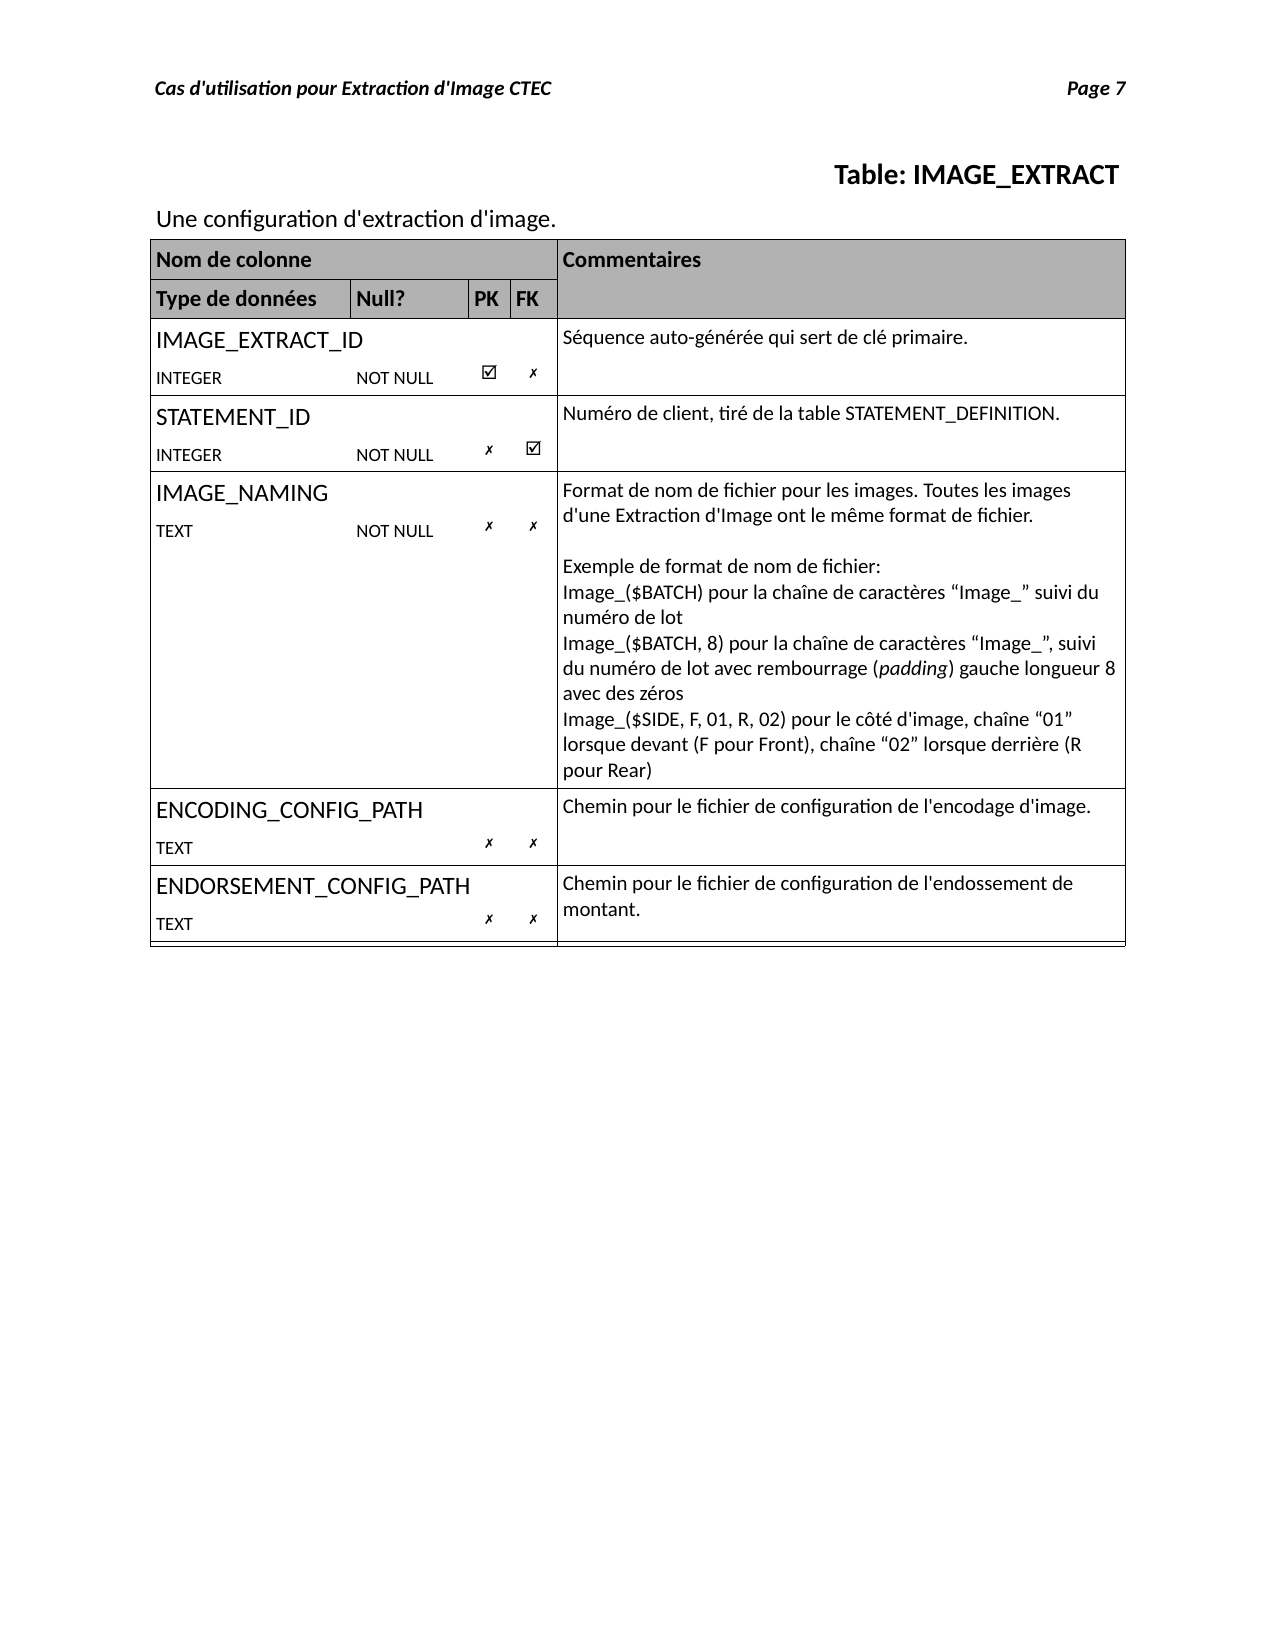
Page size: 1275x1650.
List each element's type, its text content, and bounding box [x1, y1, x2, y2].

table_cell Numéro de client, tiré de la table STATEMENT_DEFINITION. [558, 396, 1125, 471]
table_cell ENCODING_CONFIG_PATH [151, 789, 557, 830]
table_cell O [510, 830, 557, 864]
table_cell FK [511, 280, 557, 318]
table_cell O [469, 437, 510, 471]
table_cell STATEMENT_ID [151, 396, 557, 437]
table_cell [350, 942, 468, 946]
table_cell Format de nom de fichier pour les images. Toutes les images d'une Extraction d'Image ont le même format de fichier. Exemple de format de nom de fichier: Image_($BATCH) pour la chaîne de caractères “Image_” suivi du numéro de lot Image_($BATCH, 8) pour la chaîne de caractères “Image_”, suivi du numéro de lot avec rembourrage (padding) gauche longueur 8 avec des zéros Image_($SIDE, F, 01, R, 02) pour le côté d'image, chaîne “01” lorsque devant (F pour Front), chaîne “02” lorsque derrière (R pour Rear) [558, 472, 1125, 788]
table_cell NOT NULL [350, 437, 468, 471]
table_cell [558, 942, 1125, 946]
table_cell Null? [351, 280, 468, 318]
table_cell NOT NULL [350, 360, 468, 395]
table_cell [510, 942, 557, 946]
table_cell TEXT [151, 907, 350, 941]
table_cell IMAGE_EXTRACT_ID [151, 319, 557, 360]
table_cell Séquence auto-générée qui sert de clé primaire. [558, 319, 1125, 395]
table_cell TEXT [151, 514, 350, 788]
table_cell INTEGER [151, 437, 350, 471]
table_cell [350, 830, 468, 864]
table_cell O [469, 907, 510, 941]
table_cell Chemin pour le fichier de configuration de l'endossement de montant. [558, 866, 1125, 941]
table_cell [151, 942, 350, 946]
table_cell Chemin pour le fichier de configuration de l'encodage d'image. [558, 789, 1125, 864]
table_cell [350, 907, 468, 941]
table_cell R [510, 437, 557, 471]
table_cell O [510, 360, 557, 395]
table_cell PK [469, 280, 510, 318]
table_cell INTEGER [151, 360, 350, 395]
table_cell Nom de colonne [151, 240, 557, 279]
table_header Table: IMAGE_EXTRACT [150, 150, 1125, 197]
table_cell O [469, 830, 510, 864]
table_cell O [510, 514, 557, 788]
table_cell Une configuration d'extraction d'image. [150, 197, 1125, 239]
table_cell O [469, 514, 510, 788]
table_cell IMAGE_NAMING [151, 472, 557, 513]
table_cell ENDORSEMENT_CONFIG_PATH [151, 866, 557, 907]
table_cell Type de données [151, 280, 350, 318]
table_cell [469, 942, 510, 946]
table_cell R [469, 360, 510, 395]
table_cell O [510, 907, 557, 941]
table_cell Commentaires [558, 240, 1125, 318]
table_cell NOT NULL [350, 514, 468, 788]
table_cell TEXT [151, 830, 350, 864]
